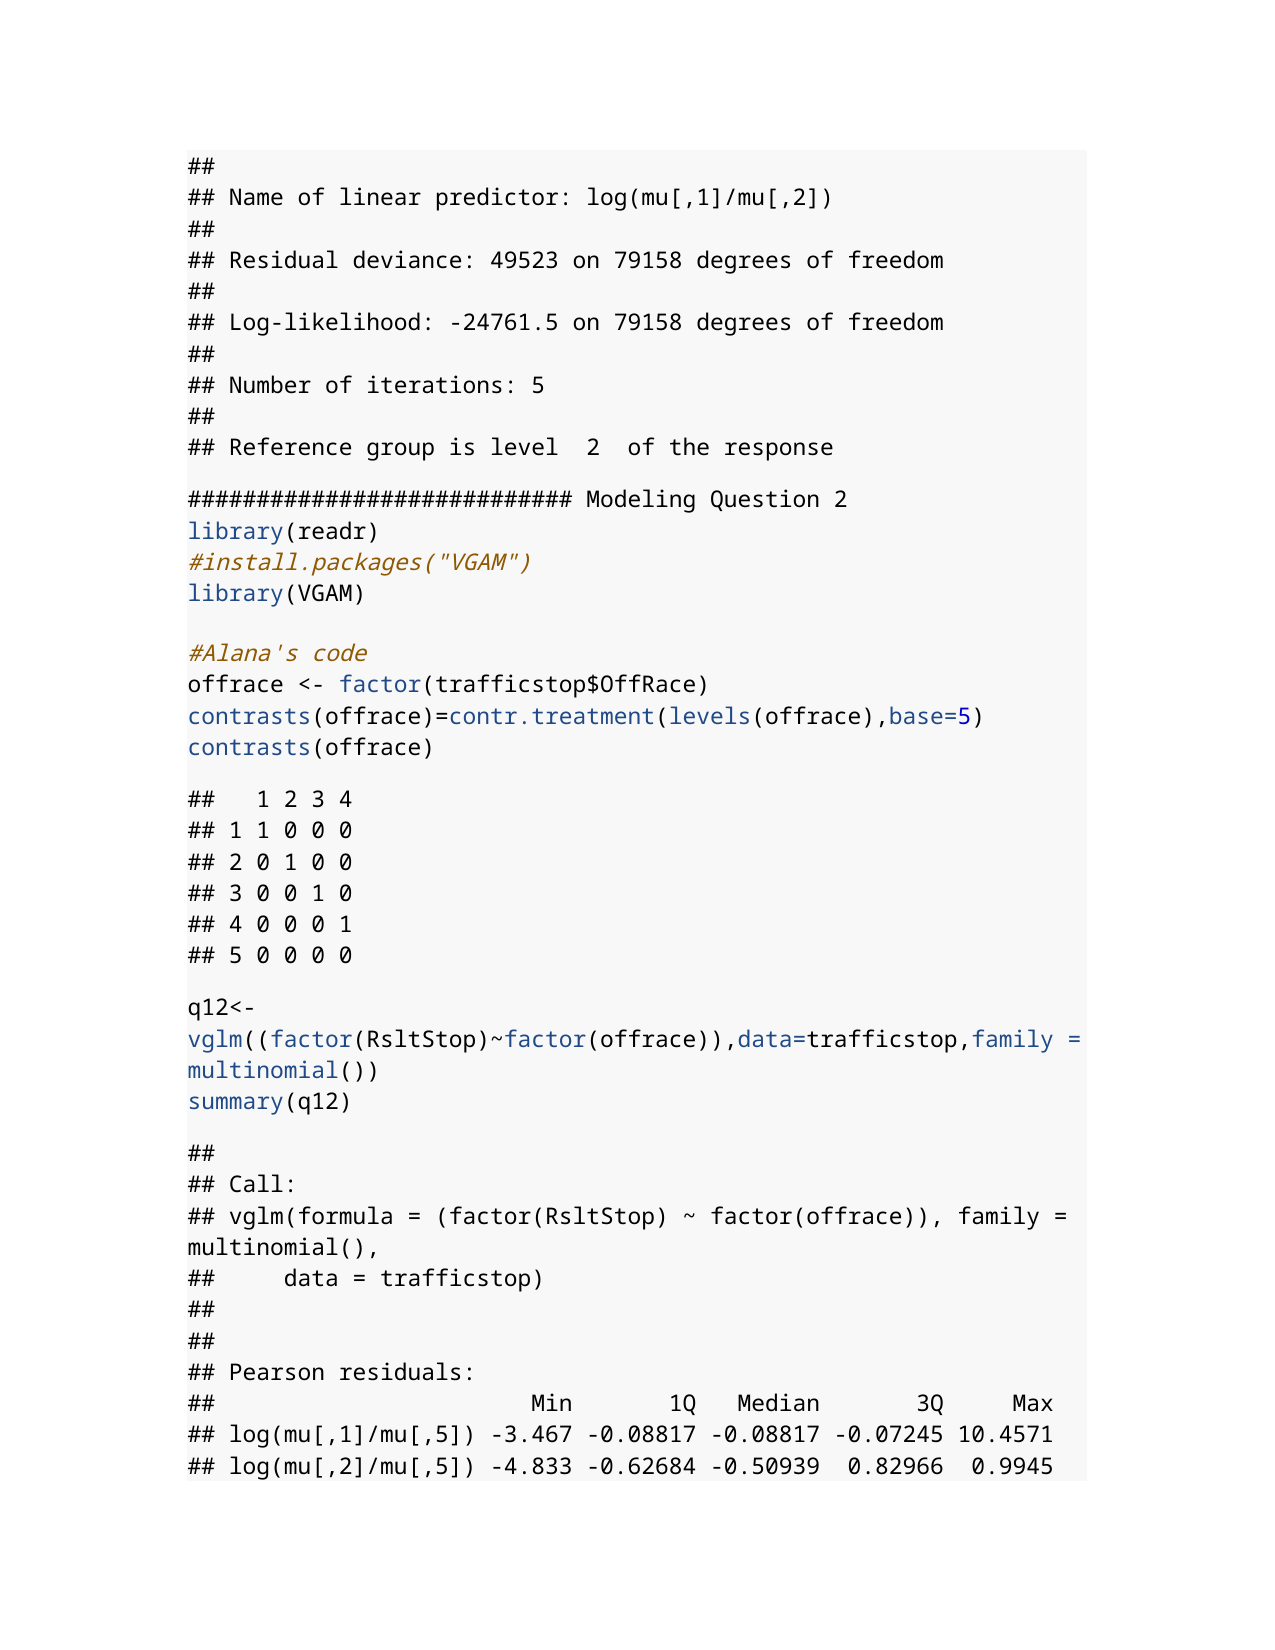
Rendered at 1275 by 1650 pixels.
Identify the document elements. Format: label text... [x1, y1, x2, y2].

text ## ## Call: ## vglm(formula = (factor(RsltStop) ~ factor(offrace)), family = multinomial(), ## data = trafficstop) ## ## ## Pearson residuals: ## Min 1Q Median 3Q Max ## log(mu[,1]/mu[,5]) -3.467 -0.08817 -0.08817 -0.07245 10.4571 ## log(mu[,2]/mu[,5]) -4.833 -0.62684 -0.50939 0.82966 0.9945 [187, 1137, 1087, 1481]
text ## 1 2 3 4 ## 1 1 0 0 0 ## 2 0 1 0 0 ## 3 0 0 1 0 ## 4 0 0 0 1 ## 5 0 0 0 0 [187, 783, 1087, 970]
text ## ## Name of linear predictor: log(mu[,1]/mu[,2]) ## ## Residual deviance: 49523 on 79158 degrees of freedom ## ## Log-likelihood: -24761.5 on 79158 degrees of freedom ## ## Number of iterations: 5 ## ## Reference group is level 2 of the response [187, 150, 1087, 462]
text ############################ Modeling Question 2 library(readr) #install.packages("VGAM") library(VGAM) #Alana's code offrace <- factor(trafficstop$OffRace) contrasts(offrace)=contr.treatment(levels(offrace),base=5) contrasts(offrace) [187, 483, 1087, 762]
text q12<-vglm((factor(RsltStop)~factor(offrace)),data=trafficstop,family = multinomial()) summary(q12) [187, 991, 1087, 1116]
